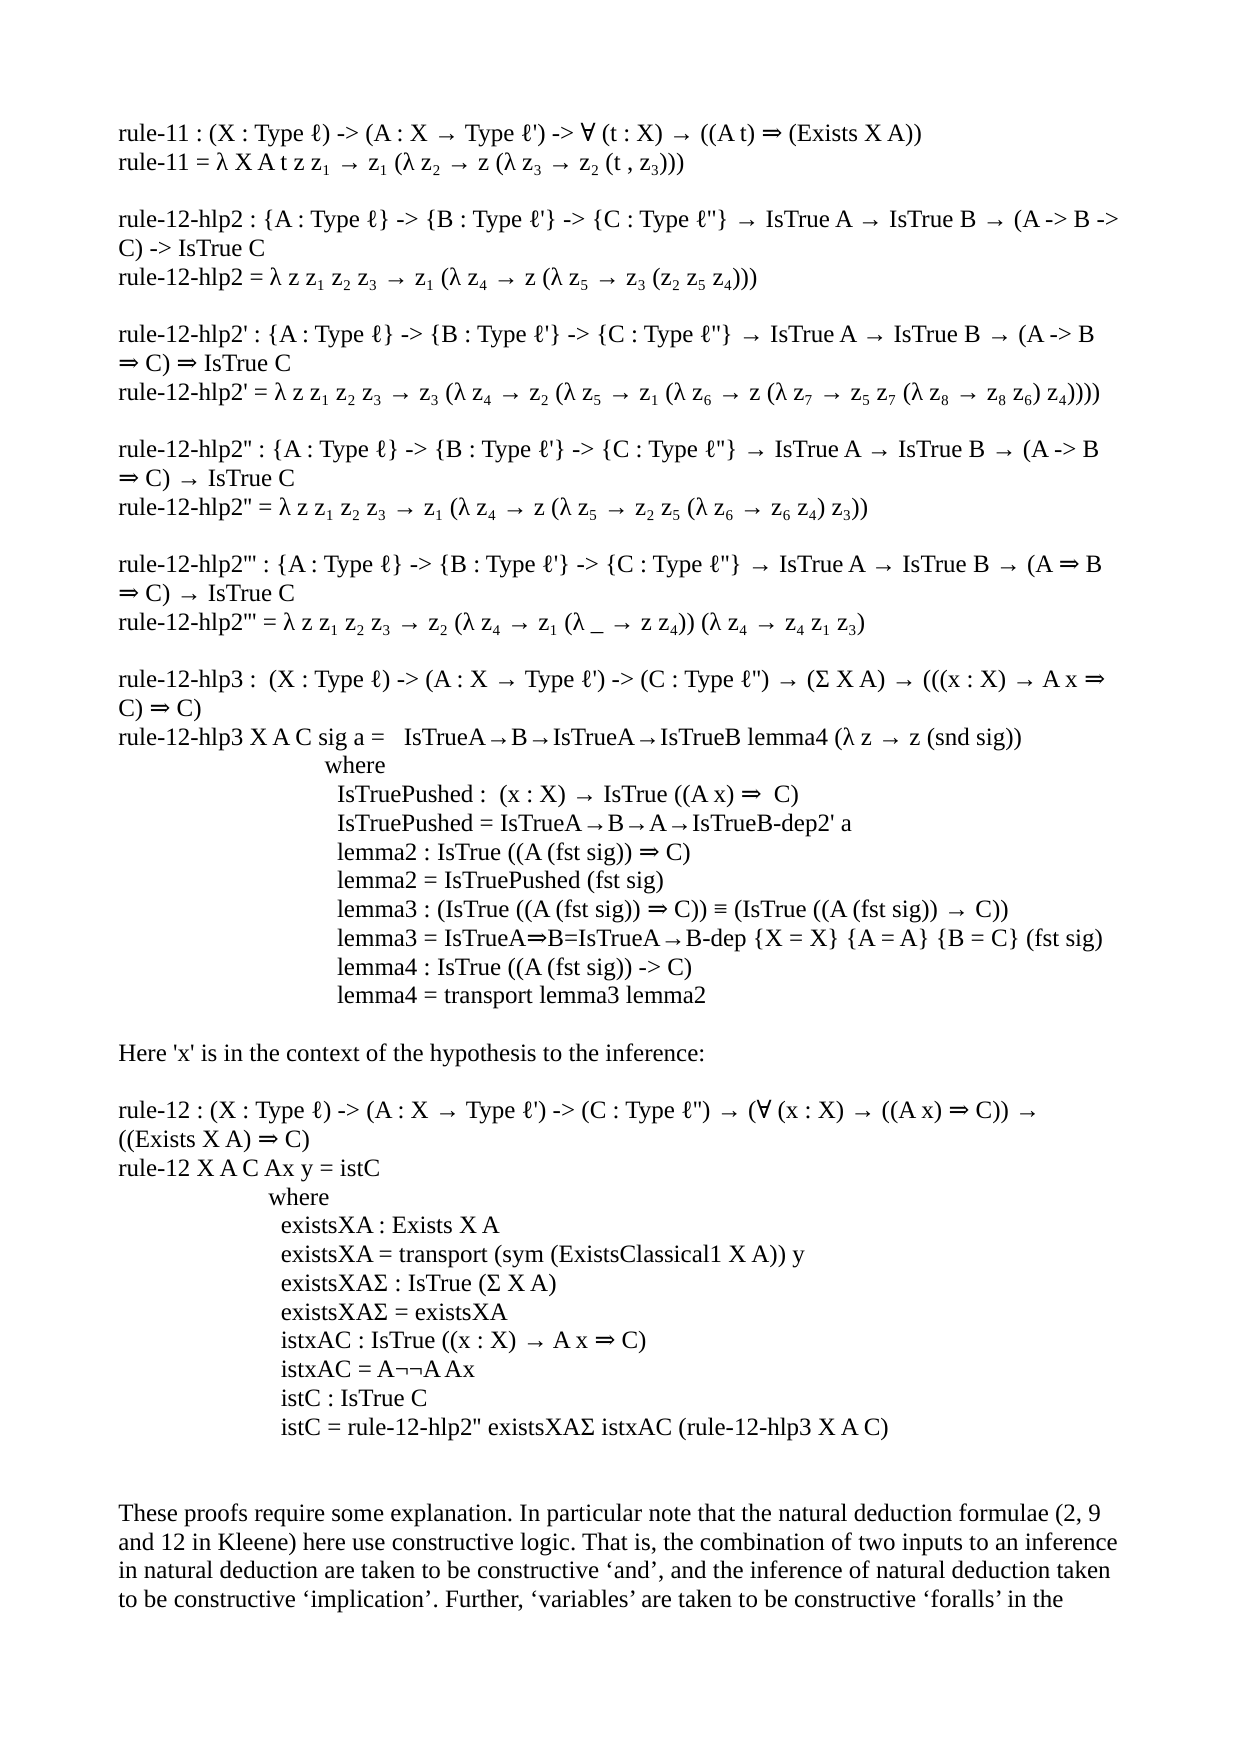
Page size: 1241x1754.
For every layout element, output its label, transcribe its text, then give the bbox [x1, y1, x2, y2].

text IsTruePushed : (x : X) → IsTrue ((A x) ⇒ C) [118, 779, 1122, 808]
text existsXAΣ = existsXA [118, 1297, 1122, 1326]
text istC = rule-12-hlp2'' existsXAΣ istxAC (rule-12-hlp3 X A C) [118, 1412, 1122, 1441]
text rule-11 : (X : Type ℓ) -> (A : X → Type ℓ') -> ∀ (t : X) → ((A t) ⇒ (Exists X A)) [118, 118, 1122, 147]
text existsXA = transport (sym (ExistsClassical1 X A)) y [118, 1239, 1122, 1268]
text IsTruePushed = IsTrueA→B→A→IsTrueB-dep2' a [118, 808, 1122, 837]
text Here 'x' is in the context of the hypothesis to the inference: [118, 1038, 1122, 1067]
text lemma3 : (IsTrue ((A (fst sig)) ⇒ C)) ≡ (IsTrue ((A (fst sig)) → C)) [118, 894, 1122, 923]
text rule-12-hlp2'' : {A : Type ℓ} -> {B : Type ℓ'} -> {C : Type ℓ''} → IsTrue A → IsTrue B → (A -> B ⇒ C) → IsTrue C [118, 434, 1122, 492]
text istxAC : IsTrue ((x : X) → A x ⇒ C) [118, 1326, 1122, 1354]
text lemma2 : IsTrue ((A (fst sig)) ⇒ C) [118, 837, 1122, 866]
text existsXA : Exists X A [118, 1211, 1122, 1239]
text rule-12-hlp2''' : {A : Type ℓ} -> {B : Type ℓ'} -> {C : Type ℓ''} → IsTrue A → IsTrue B → (A ⇒ B ⇒ C) → IsTrue C [118, 549, 1122, 607]
text lemma2 = IsTruePushed (fst sig) [118, 866, 1122, 894]
text These proofs require some explanation. In particular note that the natural deduction formulae (2, 9 and 12 in Kleene) here use constructive logic. That is, the combination of two inputs to an inference in natural deduction are taken to be constructive ‘and’, and the inference of natural deduction taken to be constructive ‘implication’. Further, ‘variables’ are taken to be constructive ‘foralls’ in the [118, 1498, 1122, 1613]
text rule-12-hlp2 : {A : Type ℓ} -> {B : Type ℓ'} -> {C : Type ℓ''} → IsTrue A → IsTrue B → (A -> B -> C) -> IsTrue C [118, 204, 1122, 262]
text rule-11 = λ X A t z z₁ → z₁ (λ z₂ → z (λ z₃ → z₂ (t , z₃))) [118, 147, 1122, 176]
text existsXAΣ : IsTrue (Σ X A) [118, 1268, 1122, 1297]
text rule-12-hlp2' = λ z z₁ z₂ z₃ → z₃ (λ z₄ → z₂ (λ z₅ → z₁ (λ z₆ → z (λ z₇ → z₅ z₇ (λ z₈ → z₈ z₆) z₄)))) [118, 377, 1122, 406]
text rule-12 X A C Ax y = istC [118, 1153, 1122, 1182]
text rule-12-hlp2' : {A : Type ℓ} -> {B : Type ℓ'} -> {C : Type ℓ''} → IsTrue A → IsTrue B → (A -> B ⇒ C) ⇒ IsTrue C [118, 319, 1122, 377]
text rule-12-hlp2''' = λ z z₁ z₂ z₃ → z₂ (λ z₄ → z₁ (λ _ → z z₄)) (λ z₄ → z₄ z₁ z₃) [118, 607, 1122, 636]
text rule-12-hlp2'' = λ z z₁ z₂ z₃ → z₁ (λ z₄ → z (λ z₅ → z₂ z₅ (λ z₆ → z₆ z₄) z₃)) [118, 492, 1122, 521]
text rule-12 : (X : Type ℓ) -> (A : X → Type ℓ') -> (C : Type ℓ'') → (∀ (x : X) → ((A x) ⇒ C)) → ((Exists X A) ⇒ C) [118, 1096, 1122, 1153]
text lemma4 : IsTrue ((A (fst sig)) -> C) [118, 952, 1122, 981]
text istxAC = A¬¬A Ax [118, 1354, 1122, 1383]
text rule-12-hlp3 X A C sig a = IsTrueA→B→IsTrueA→IsTrueB lemma4 (λ z → z (snd sig)) [118, 722, 1122, 751]
text rule-12-hlp2 = λ z z₁ z₂ z₃ → z₁ (λ z₄ → z (λ z₅ → z₃ (z₂ z₅ z₄))) [118, 262, 1122, 291]
text lemma3 = IsTrueA⇒B=IsTrueA→B-dep {X = X} {A = A} {B = C} (fst sig) [118, 923, 1122, 952]
text where [118, 1182, 1122, 1211]
text rule-12-hlp3 : (X : Type ℓ) -> (A : X → Type ℓ') -> (C : Type ℓ'') → (Σ X A) → (((x : X) → A x ⇒ C) ⇒ C) [118, 664, 1122, 722]
text istC : IsTrue C [118, 1383, 1122, 1412]
text lemma4 = transport lemma3 lemma2 [118, 981, 1122, 1009]
text where [118, 751, 1122, 779]
